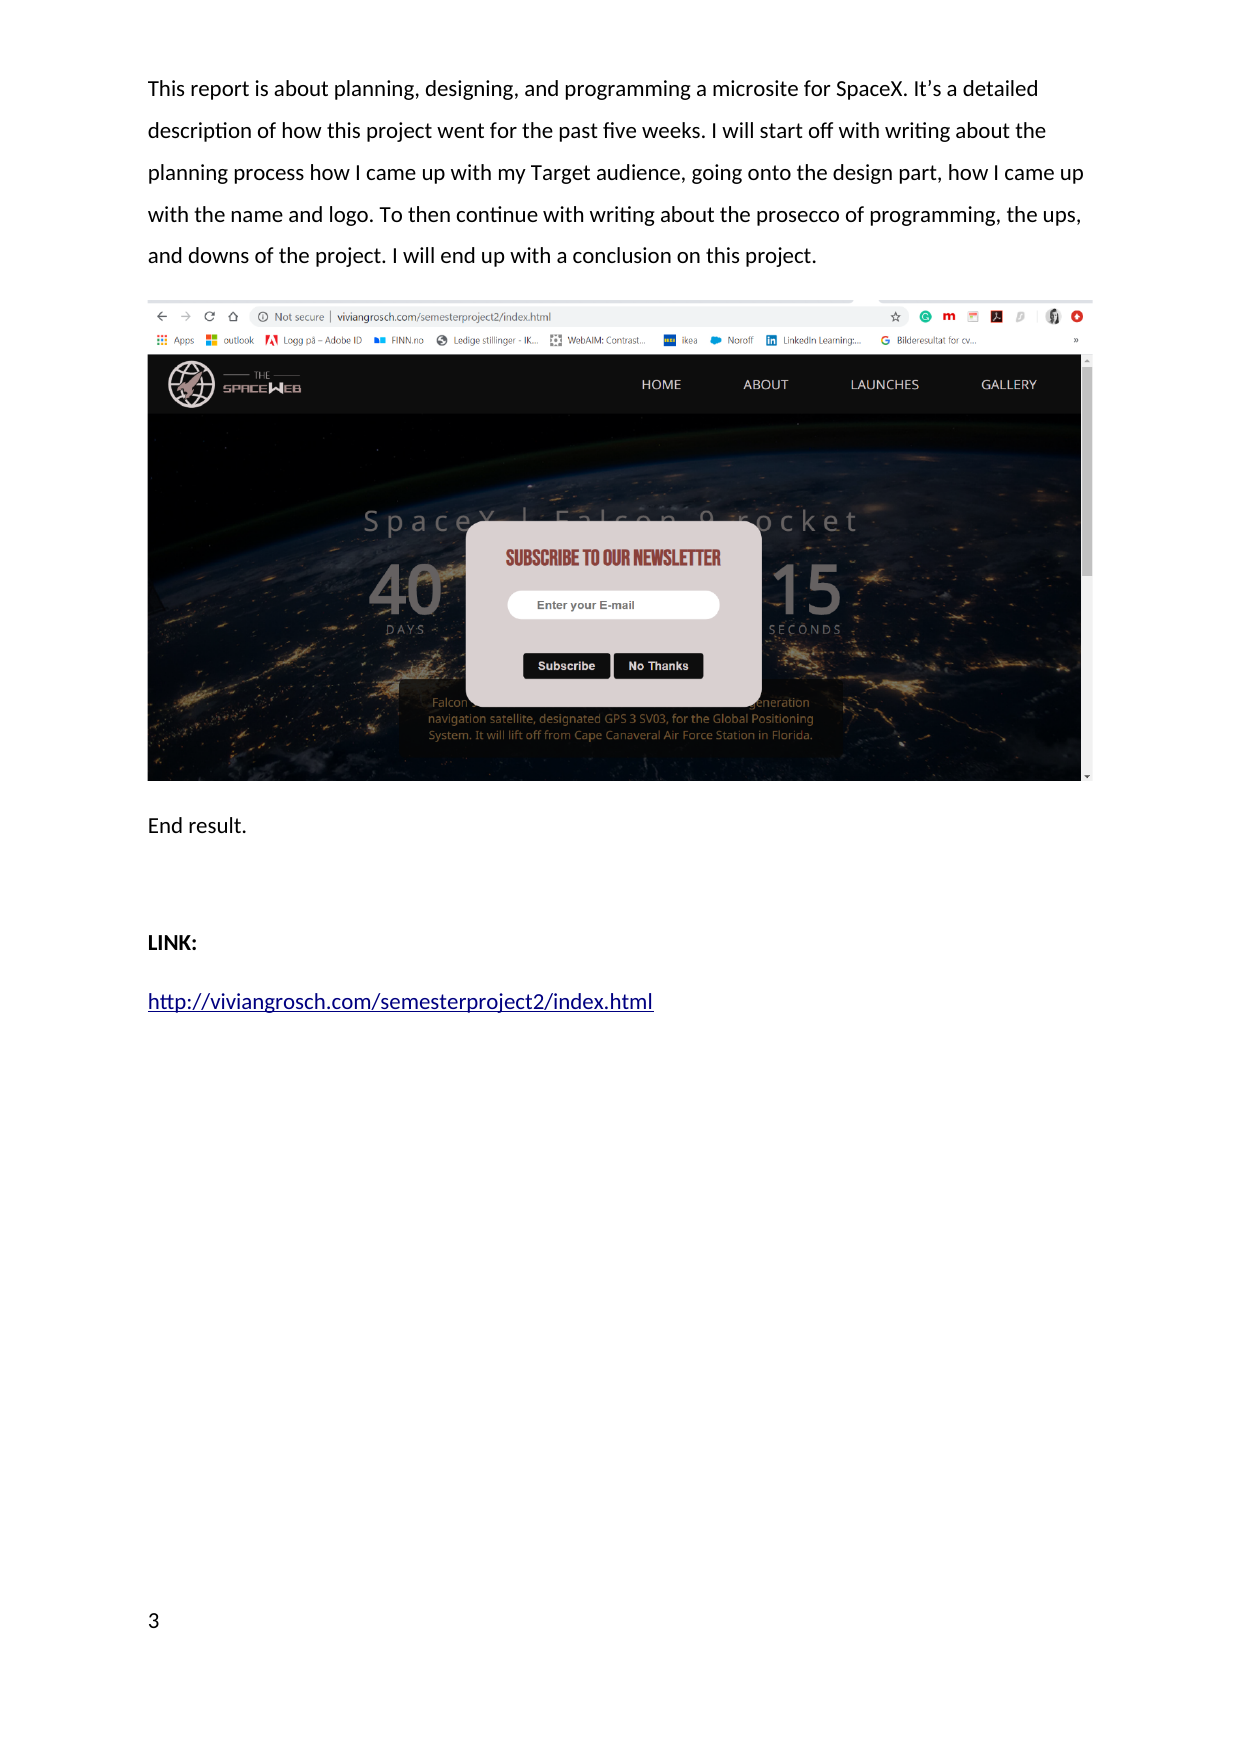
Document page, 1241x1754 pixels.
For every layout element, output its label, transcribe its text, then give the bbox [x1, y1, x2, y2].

text LINK: [148, 928, 1093, 956]
text This report is about planning, designing, and programming a microsite for SpaceX. It’s a detailed description of how this project went for the past five weeks. I will start off with writing about the planning process how I came up with my Target audience, going onto the design part, how I came up with the name and logo. To then continue with writing about the prosecco of programming, the ups, and downs of the project. I will end up with a conclusion on this project. [148, 74, 1093, 270]
text http://viviangrosch.com/semesterproject2/index.html [148, 987, 1093, 1015]
text End result. [148, 811, 1093, 839]
